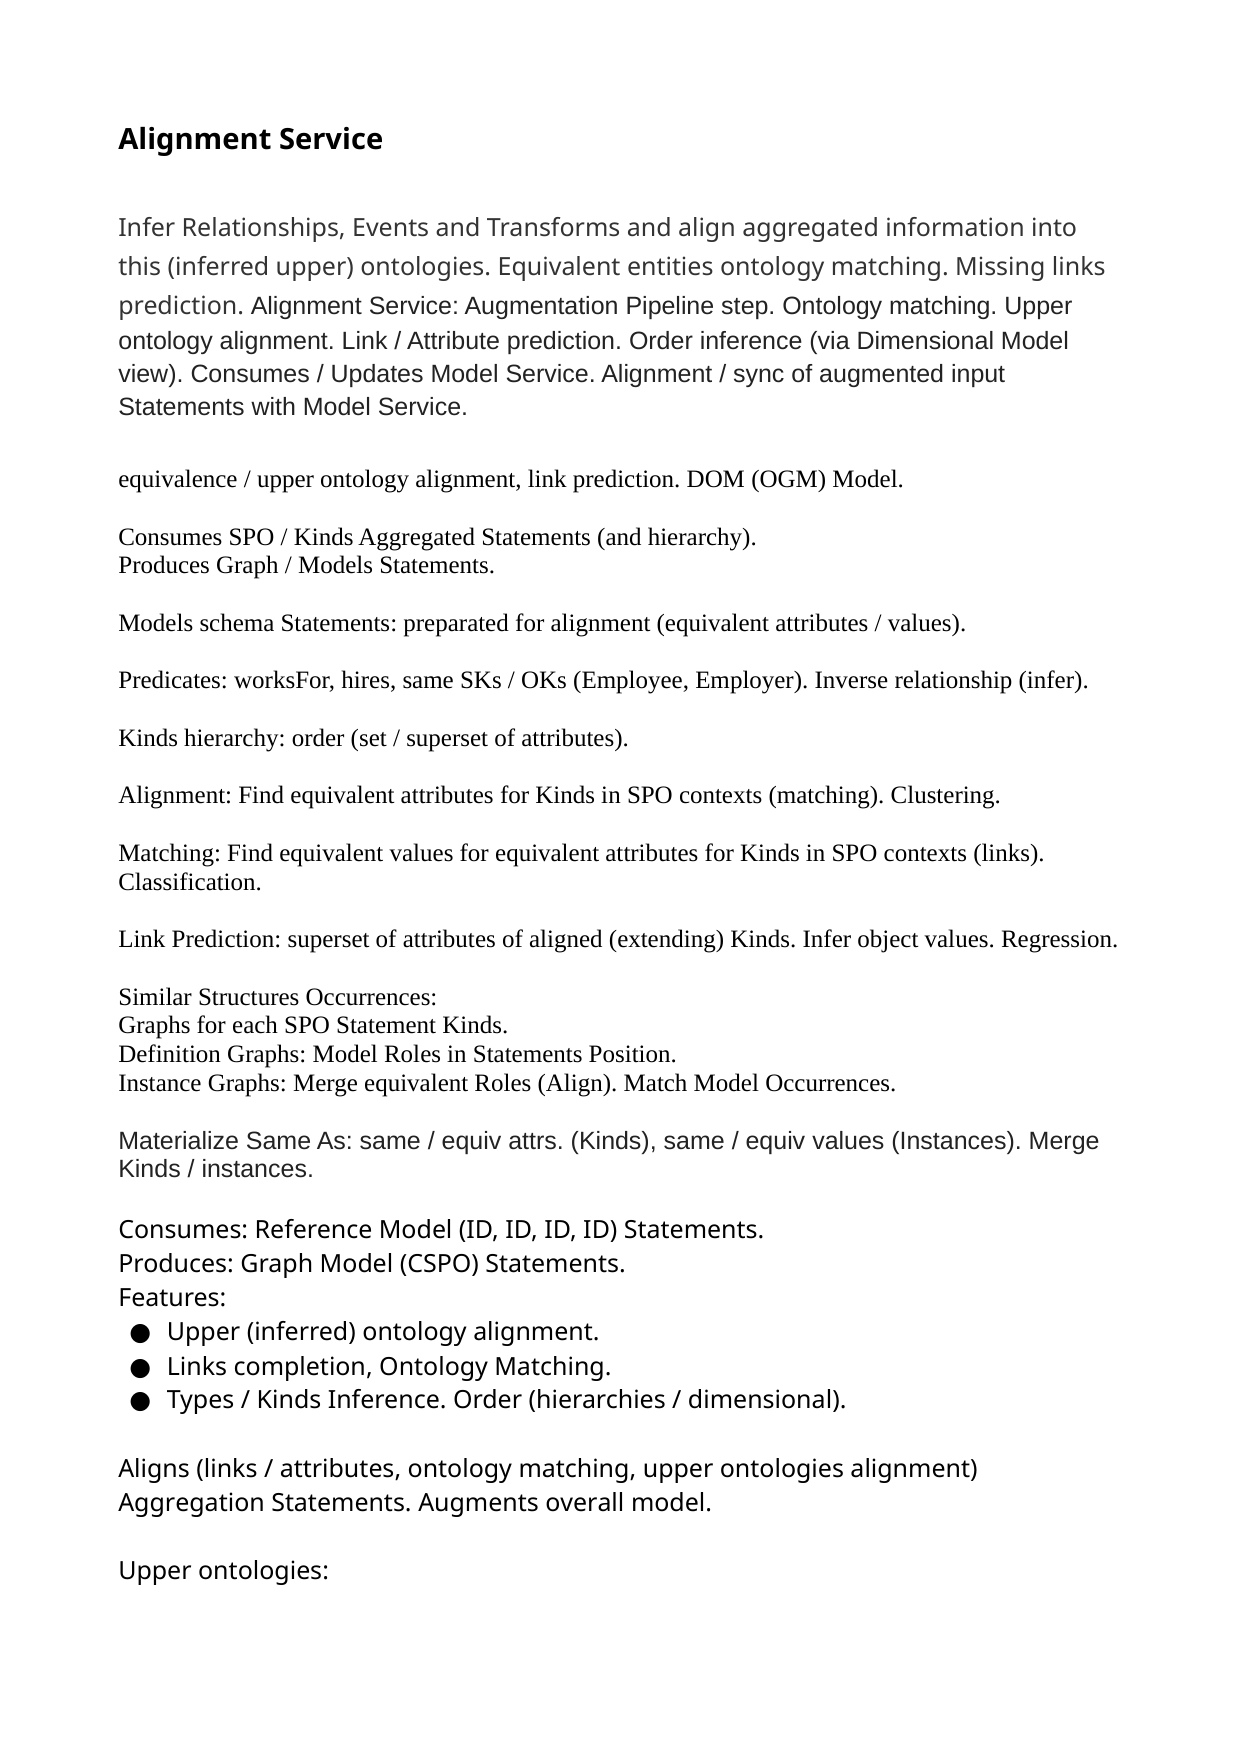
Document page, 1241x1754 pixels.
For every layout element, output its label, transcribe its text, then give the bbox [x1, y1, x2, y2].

text Graphs for each SPO Statement Kinds. [118, 1011, 1122, 1039]
text Models schema Statements: preparated for alignment (equivalent attributes / values). [118, 608, 1122, 637]
list Types / Kinds Inference. Order (hierarchies / dimensional). [129, 1382, 1122, 1416]
text Features: [118, 1280, 1122, 1314]
text Upper ontologies: [118, 1552, 1122, 1587]
text Link Prediction: superset of attributes of aligned (extending) Kinds. Infer object values. Regression. [118, 924, 1122, 953]
text Infer Relationships, Events and Transforms and align aggregated information into this (inferred upper) ontologies. Equivalent entities ontology matching. Missing links prediction. Alignment Service: Augmentation Pipeline step. Ontology matching. Upper ontology alignment. Link / Attribute prediction. Order inference (via Dimensional Model view). Consumes / Updates Model Service. Alignment / sync of augmented input Statements with Model Service. [118, 209, 1122, 421]
text Instance Graphs: Merge equivalent Roles (Align). Match Model Occurrences. [118, 1068, 1122, 1097]
text Aligns (links / attributes, ontology matching, upper ontologies alignment) Aggregation Statements. Augments overall model. [118, 1450, 1122, 1518]
subtitle Alignment Service [118, 118, 1122, 158]
text Consumes SPO / Kinds Aggregated Statements (and hierarchy). [118, 522, 1122, 551]
list Links completion, Ontology Matching. [129, 1348, 1122, 1382]
text Similar Structures Occurrences: [118, 982, 1122, 1011]
text Materialize Same As: same / equiv attrs. (Kinds), same / equiv values (Instances). Merge Kinds / instances. [118, 1126, 1122, 1183]
text Predicates: worksFor, hires, same SKs / OKs (Employee, Employer). Inverse relationship (infer). [118, 666, 1122, 694]
text Consumes: Reference Model (ID, ID, ID, ID) Statements. [118, 1212, 1122, 1246]
text Produces: Graph Model (CSPO) Statements. [118, 1246, 1122, 1280]
text Alignment: Find equivalent attributes for Kinds in SPO contexts (matching). Clustering. [118, 781, 1122, 809]
text Produces Graph / Models Statements. [118, 551, 1122, 579]
list Upper (inferred) ontology alignment. [129, 1314, 1122, 1348]
text Definition Graphs: Model Roles in Statements Position. [118, 1039, 1122, 1068]
text equivalence / upper ontology alignment, link prediction. DOM (OGM) Model. [118, 464, 1122, 493]
text Matching: Find equivalent values for equivalent attributes for Kinds in SPO contexts (links). Classification. [118, 838, 1122, 896]
text Kinds hierarchy: order (set / superset of attributes). [118, 723, 1122, 752]
